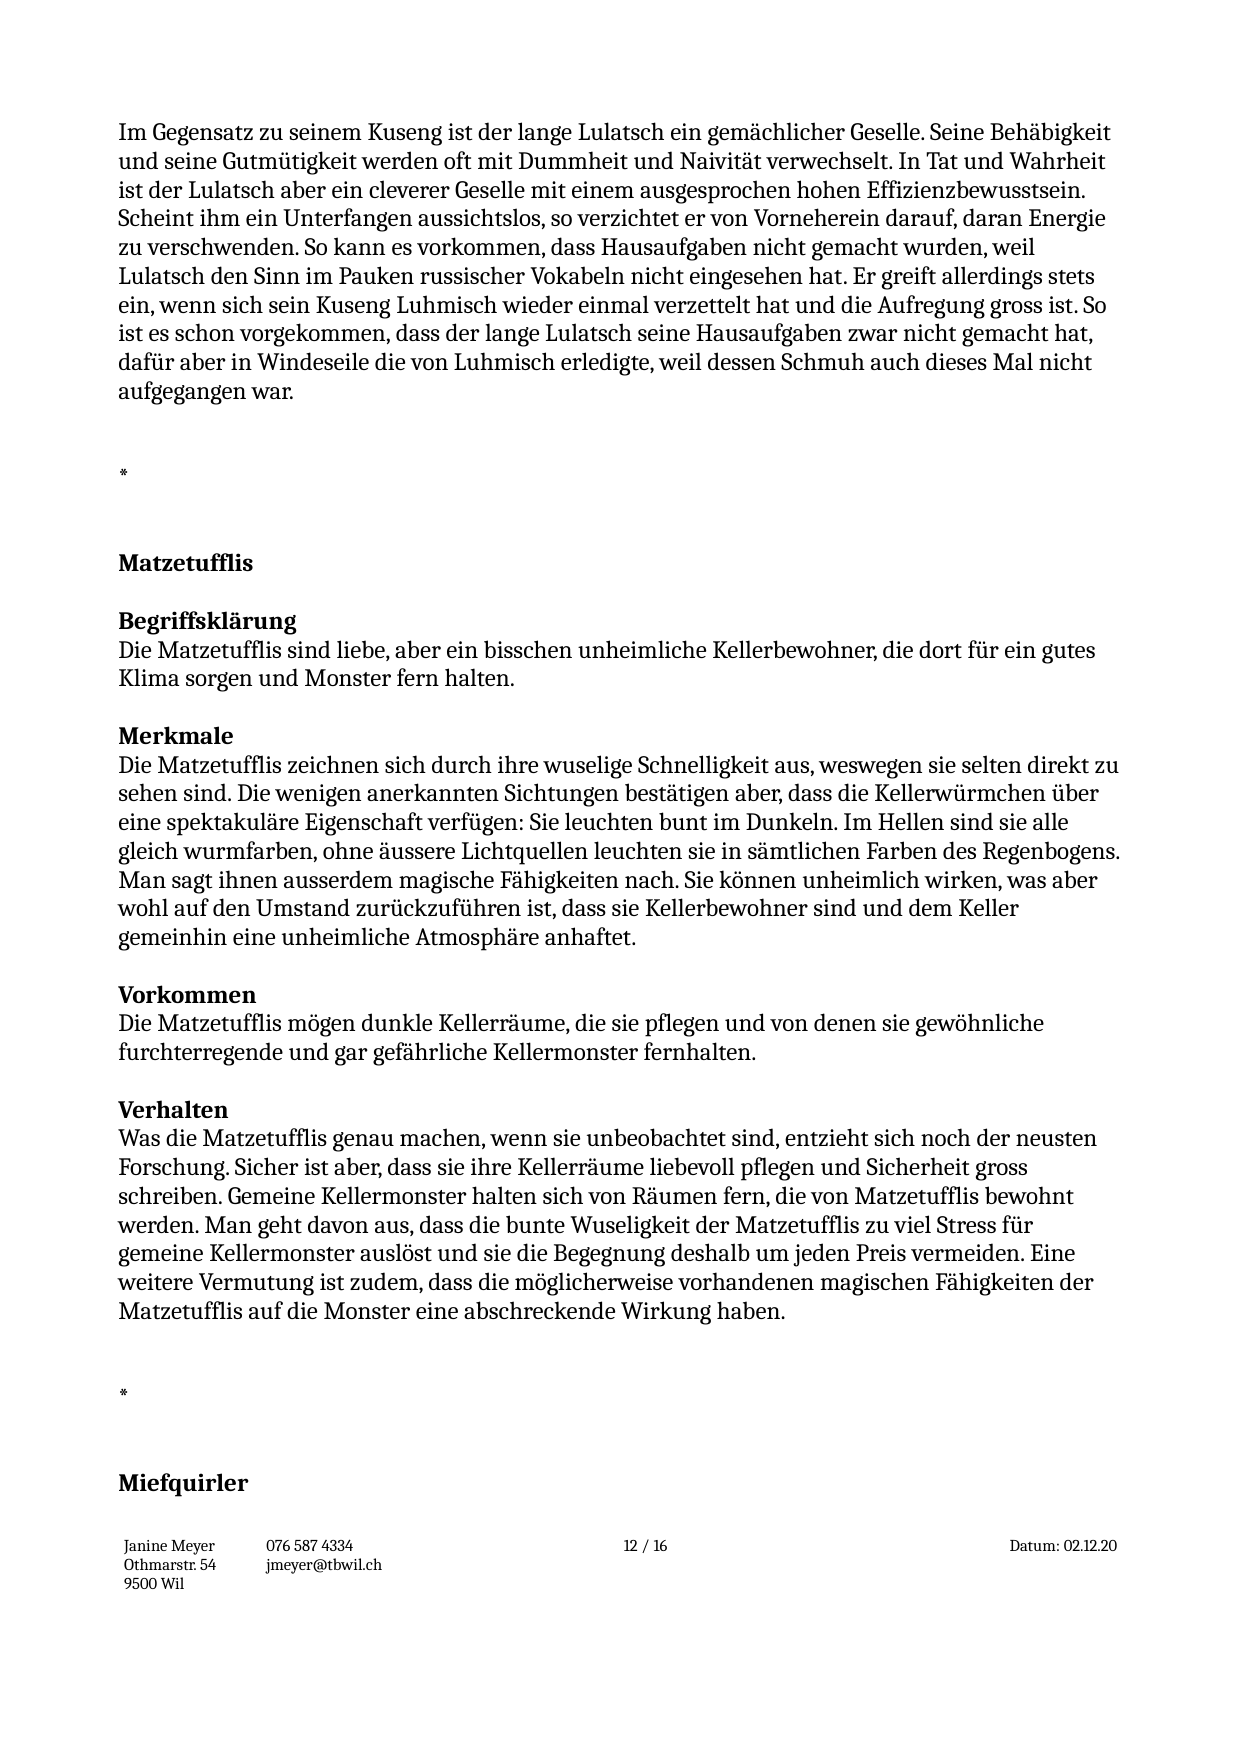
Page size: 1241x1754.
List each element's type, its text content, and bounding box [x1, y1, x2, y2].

text * [118, 463, 1122, 492]
text Was die Matzetufflis genau machen, wenn sie unbeobachtet sind, entzieht sich noch der neusten Forschung. Sicher ist aber, dass sie ihre Kellerräume liebevoll pflegen und Sicherheit gross schreiben. Gemeine Kellermonster halten sich von Räumen fern, die von Matzetufflis bewohnt werden. Man geht davon aus, dass die bunte Wuseligkeit der Matzetufflis zu viel Stress für gemeine Kellermonster auslöst und sie die Begegnung deshalb um jeden Preis vermeiden. Eine weitere Vermutung ist zudem, dass die möglicherweise vorhandenen magischen Fähigkeiten der Matzetufflis auf die Monster eine abschreckende Wirkung haben. [118, 1124, 1122, 1326]
text Die Matzetufflis zeichnen sich durch ihre wuselige Schnelligkeit aus, weswegen sie selten direkt zu sehen sind. Die wenigen anerkannten Sichtungen bestätigen aber, dass die Kellerwürmchen über eine spektakuläre Eigenschaft verfügen: Sie leuchten bunt im Dunkeln. Im Hellen sind sie alle gleich wurmfarben, ohne äussere Lichtquellen leuchten sie in sämtlichen Farben des Regenbogens. Man sagt ihnen ausserdem magische Fähigkeiten nach. Sie können unheimlich wirken, was aber wohl auf den Umstand zurückzuführen ist, dass sie Kellerbewohner sind und dem Keller gemeinhin eine unheimliche Atmosphäre anhaftet. [118, 751, 1122, 952]
text Vorkommen [118, 981, 1122, 1009]
text Verhalten [118, 1096, 1122, 1124]
text Miefquirler [118, 1469, 1122, 1498]
text Die Matzetufflis sind liebe, aber ein bisschen unheimliche Kellerbewohner, die dort für ein gutes Klima sorgen und Monster fern halten. [118, 636, 1122, 693]
text Die Matzetufflis mögen dunkle Kellerräume, die sie pflegen und von denen sie gewöhnliche furchterregende und gar gefährliche Kellermonster fernhalten. [118, 1009, 1122, 1067]
text Begriffsklärung [118, 607, 1122, 636]
text * [118, 1383, 1122, 1412]
text Matzetufflis [118, 549, 1122, 578]
text Merkmale [118, 722, 1122, 751]
text Im Gegensatz zu seinem Kuseng ist der lange Lulatsch ein gemächlicher Geselle. Seine Behäbigkeit und seine Gutmütigkeit werden oft mit Dummheit und Naivität verwechselt. In Tat und Wahrheit ist der Lulatsch aber ein cleverer Geselle mit einem ausgesprochen hohen Effizienzbewusstsein. Scheint ihm ein Unterfangen aussichtslos, so verzichtet er von Vorneherein darauf, daran Energie zu verschwenden. So kann es vorkommen, dass Hausaufgaben nicht gemacht wurden, weil Lulatsch den Sinn im Pauken russischer Vokabeln nicht eingesehen hat. Er greift allerdings stets ein, wenn sich sein Kuseng Luhmisch wieder einmal verzettelt hat und die Aufregung gross ist. So ist es schon vorgekommen, dass der lange Lulatsch seine Hausaufgaben zwar nicht gemacht hat, dafür aber in Windeseile die von Luhmisch erledigte, weil dessen Schmuh auch dieses Mal nicht aufgegangen war. [118, 118, 1122, 406]
